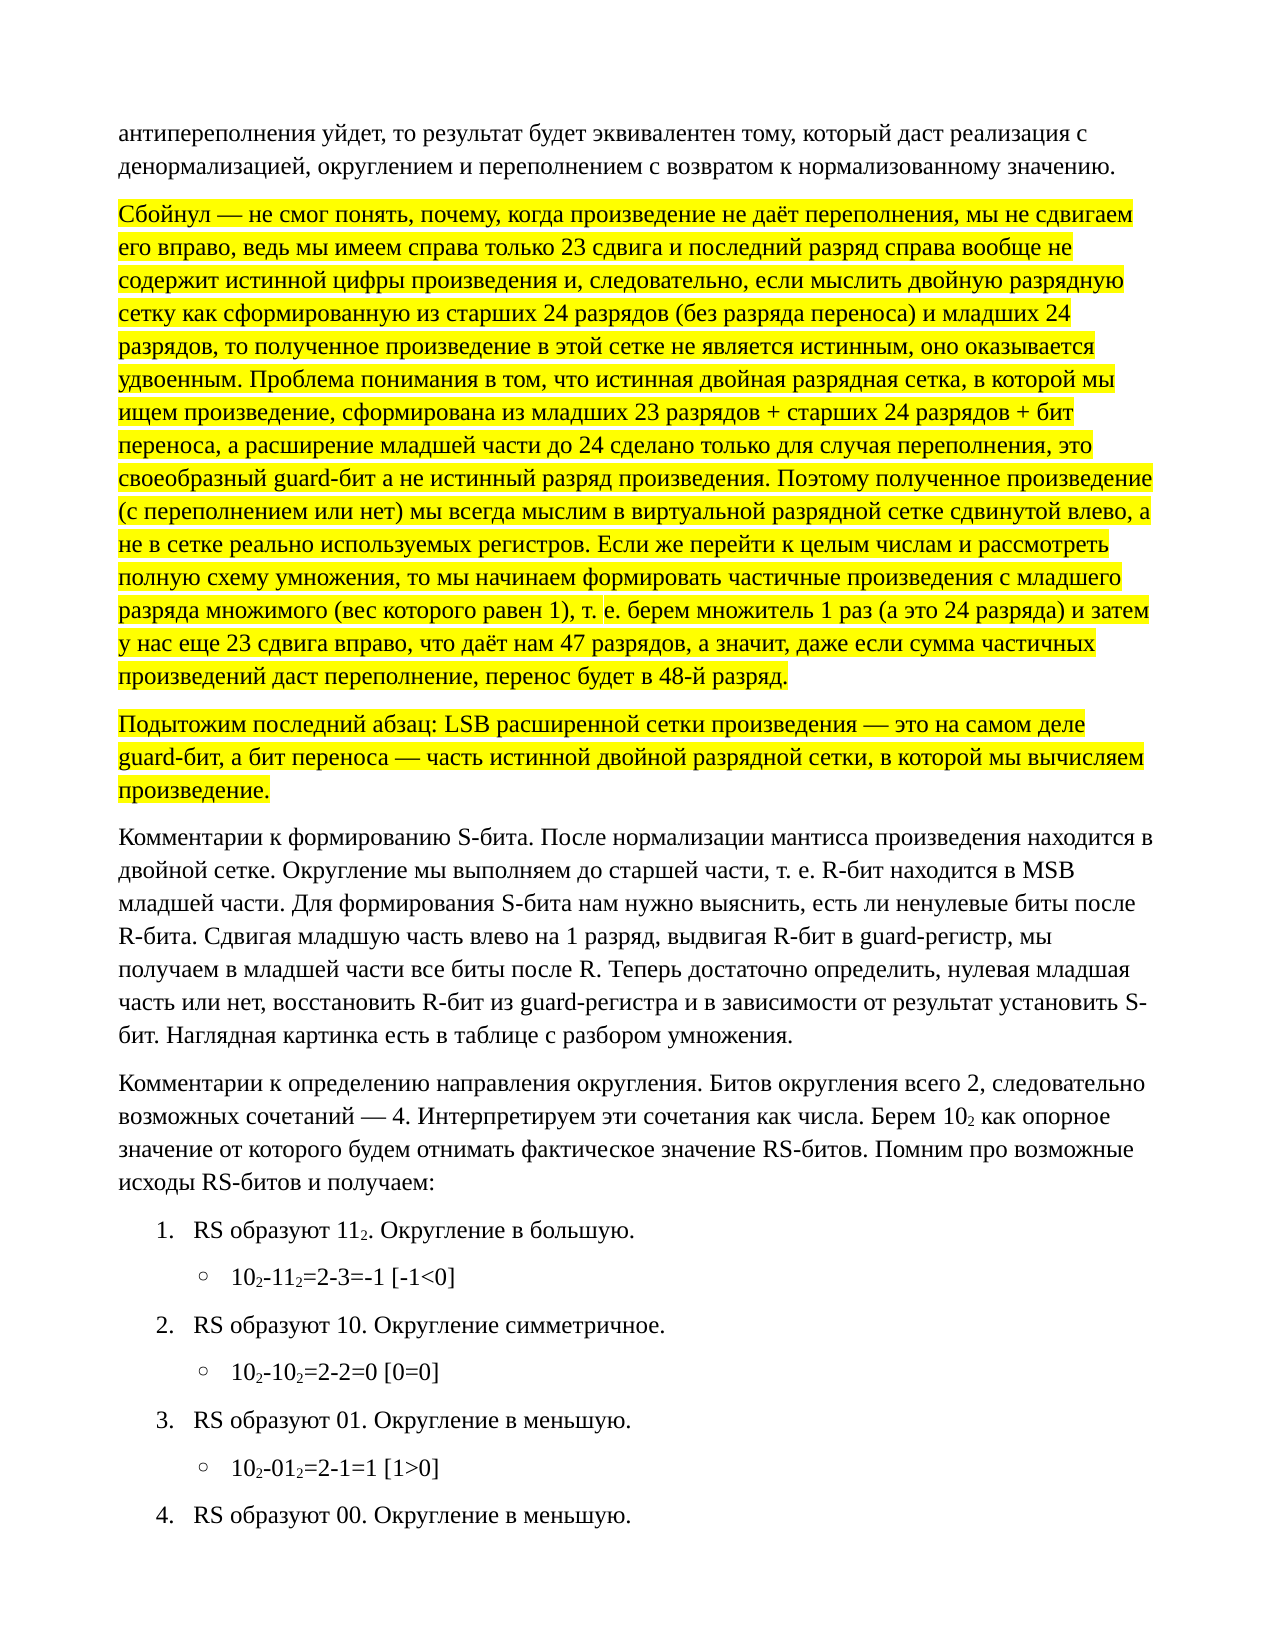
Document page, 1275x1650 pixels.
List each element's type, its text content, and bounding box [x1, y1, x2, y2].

list 102-012=2-1=1 [1>0] [193, 1453, 1157, 1481]
list 102-102=2-2=0 [0=0] [193, 1357, 1157, 1386]
text Подытожим последний абзац: LSB расширенной сетки произведения — это на самом деле guard-бит, а бит переноса — часть истинной двойной разрядной сетки, в которой мы вычисляем произведение. [118, 709, 1157, 803]
list RS образуют 01. Округление в меньшую. [156, 1405, 1157, 1434]
text Комментарии к формированию S-бита. После нормализации мантисса произведения находится в двойной сетке. Округление мы выполняем до старшей части, т. е. R-бит находится в MSB младшей части. Для формирования S-бита нам нужно выяснить, есть ли ненулевые биты после R-бита. Сдвигая младшую часть влево на 1 разряд, выдвигая R-бит в guard-регистр, мы получаем в младшей части все биты после R. Теперь достаточно определить, нулевая младшая часть или нет, восстановить R-бит из guard-регистра и в зависимости от результат установить S-бит. Наглядная картинка есть в таблице с разбором умножения. [118, 822, 1157, 1049]
list RS образуют 10. Округление симметричное. [156, 1310, 1157, 1339]
text антипереполнения уйдет, то результат будет эквивалентен тому, который даст реализация с денормализацией, округлением и переполнением с возвратом к нормализованному значению. [118, 118, 1157, 180]
text Комментарии к определению направления округления. Битов округления всего 2, следовательно возможных сочетаний — 4. Интерпретируем эти сочетания как числа. Берем 10­2 как опорное значение от которого будем отнимать фактическое значение RS-битов. Помним про возможные исходы RS-битов и получаем: [118, 1068, 1157, 1196]
list RS образуют 00. Округление в меньшую. [156, 1500, 1157, 1529]
list RS образуют 112. Округление в большую. [156, 1215, 1157, 1243]
text Сбойнул — не смог понять, почему, когда произведение не даёт переполнения, мы не сдвигаем его вправо, ведь мы имеем справа только 23 сдвига и последний разряд справа вообще не содержит истинной цифры произведения и, следовательно, если мыслить двойную разрядную сетку как сформированную из старших 24 разрядов (без разряда переноса) и младших 24 разрядов, то полученное произведение в этой сетке не является истинным, оно оказывается удвоенным. Проблема понимания в том, что истинная двойная разрядная сетка, в которой мы ищем произведение, сформирована из младших 23 разрядов + старших 24 разрядов + бит переноса, а расширение младшей части до 24 сделано только для случая переполнения, это своеобразный guard-бит а не истинный разряд произведения. Поэтому полученное произведение (с переполнением или нет) мы всегда мыслим в виртуальной разрядной сетке сдвинутой влево, а не в сетке реально используемых регистров. Если же перейти к целым числам и рассмотреть полную схему умножения, то мы начинаем формировать частичные произведения с младшего разряда множимого (вес которого равен 1), т. е. берем множитель 1 раз (а это 24 разряда) и затем у нас еще 23 сдвига вправо, что даёт нам 47 разрядов, а значит, даже если сумма частичных произведений даст переполнение, перенос будет в 48-й разряд. [118, 199, 1157, 690]
list 102-112=2-3=-1 [-1<0] [193, 1262, 1157, 1291]
